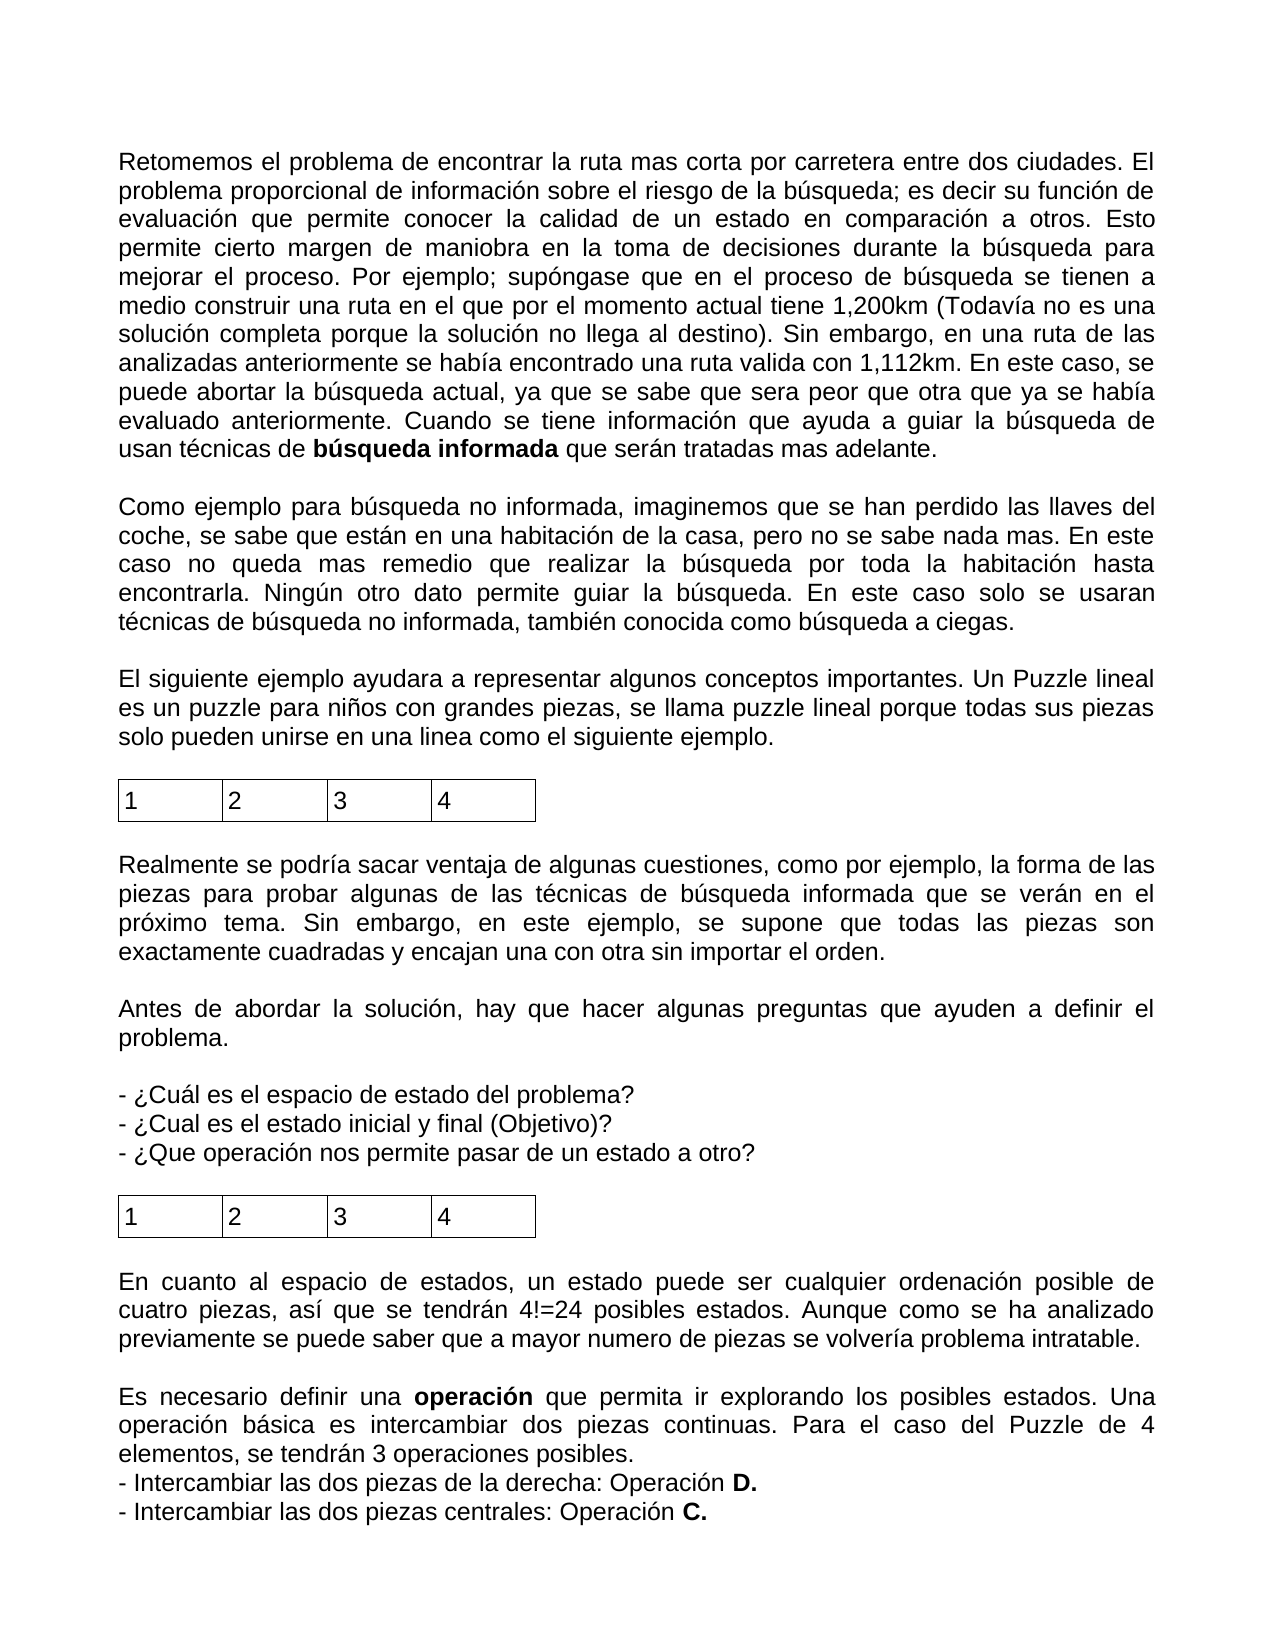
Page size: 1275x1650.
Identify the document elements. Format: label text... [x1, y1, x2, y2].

text - Intercambiar las dos piezas centrales: Operación C. [118, 1496, 1157, 1525]
text - ¿Cuál es el espacio de estado del problema? [118, 1080, 1157, 1109]
text Realmente se podría sacar ventaja de algunas cuestiones, como por ejemplo, la forma de las piezas para probar algunas de las técnicas de búsqueda informada que se verán en el próximo tema. Sin embargo, en este ejemplo, se supone que todas las piezas son exactamente cuadradas y encajan una con otra sin importar el orden. [118, 850, 1157, 965]
text En cuanto al espacio de estados, un estado puede ser cualquier ordenación posible de cuatro piezas, así que se tendrán 4!=24 posibles estados. Aunque como se ha analizado previamente se puede saber que a mayor numero de piezas se volvería problema intratable. [118, 1266, 1157, 1353]
table_header 1 [119, 780, 222, 821]
table_header 4 [432, 780, 535, 821]
text Es necesario definir una operación que permita ir explorando los posibles estados. Una operación básica es intercambiar dos piezas continuas. Para el caso del Puzzle de 4 elementos, se tendrán 3 operaciones posibles. [118, 1381, 1157, 1468]
table_header 1 [119, 1196, 222, 1237]
text Retomemos el problema de encontrar la ruta mas corta por carretera entre dos ciudades. El problema proporcional de información sobre el riesgo de la búsqueda; es decir su función de evaluación que permite conocer la calidad de un estado en comparación a otros. Esto permite cierto margen de maniobra en la toma de decisiones durante la búsqueda para mejorar el proceso. Por ejemplo; supóngase que en el proceso de búsqueda se tienen a medio construir una ruta en el que por el momento actual tiene 1,200km (Todavía no es una solución completa porque la solución no llega al destino). Sin embargo, en una ruta de las analizadas anteriormente se había encontrado una ruta valida con 1,112km. En este caso, se puede abortar la búsqueda actual, ya que se sabe que sera peor que otra que ya se había evaluado anteriormente. Cuando se tiene información que ayuda a guiar la búsqueda de usan técnicas de búsqueda informada que serán tratadas mas adelante. [118, 147, 1157, 463]
text - ¿Cual es el estado inicial y final (Objetivo)? [118, 1109, 1157, 1138]
table_header 2 [223, 1196, 327, 1237]
text El siguiente ejemplo ayudara a representar algunos conceptos importantes. Un Puzzle lineal es un puzzle para niños con grandes piezas, se llama puzzle lineal porque todas sus piezas solo pueden unirse en una linea como el siguiente ejemplo. [118, 664, 1157, 751]
table_header 4 [432, 1196, 535, 1237]
text Como ejemplo para búsqueda no informada, imaginemos que se han perdido las llaves del coche, se sabe que están en una habitación de la casa, pero no se sabe nada mas. En este caso no queda mas remedio que realizar la búsqueda por toda la habitación hasta encontrarla. Ningún otro dato permite guiar la búsqueda. En este caso solo se usaran técnicas de búsqueda no informada, también conocida como búsqueda a ciegas. [118, 492, 1157, 636]
text Antes de abordar la solución, hay que hacer algunas preguntas que ayuden a definir el problema. [118, 994, 1157, 1052]
text - ¿Que operación nos permite pasar de un estado a otro? [118, 1138, 1157, 1167]
table_header 3 [328, 780, 431, 821]
table_header 3 [328, 1196, 431, 1237]
text - Intercambiar las dos piezas de la derecha: Operación D. [118, 1468, 1157, 1496]
table_header 2 [223, 780, 327, 821]
